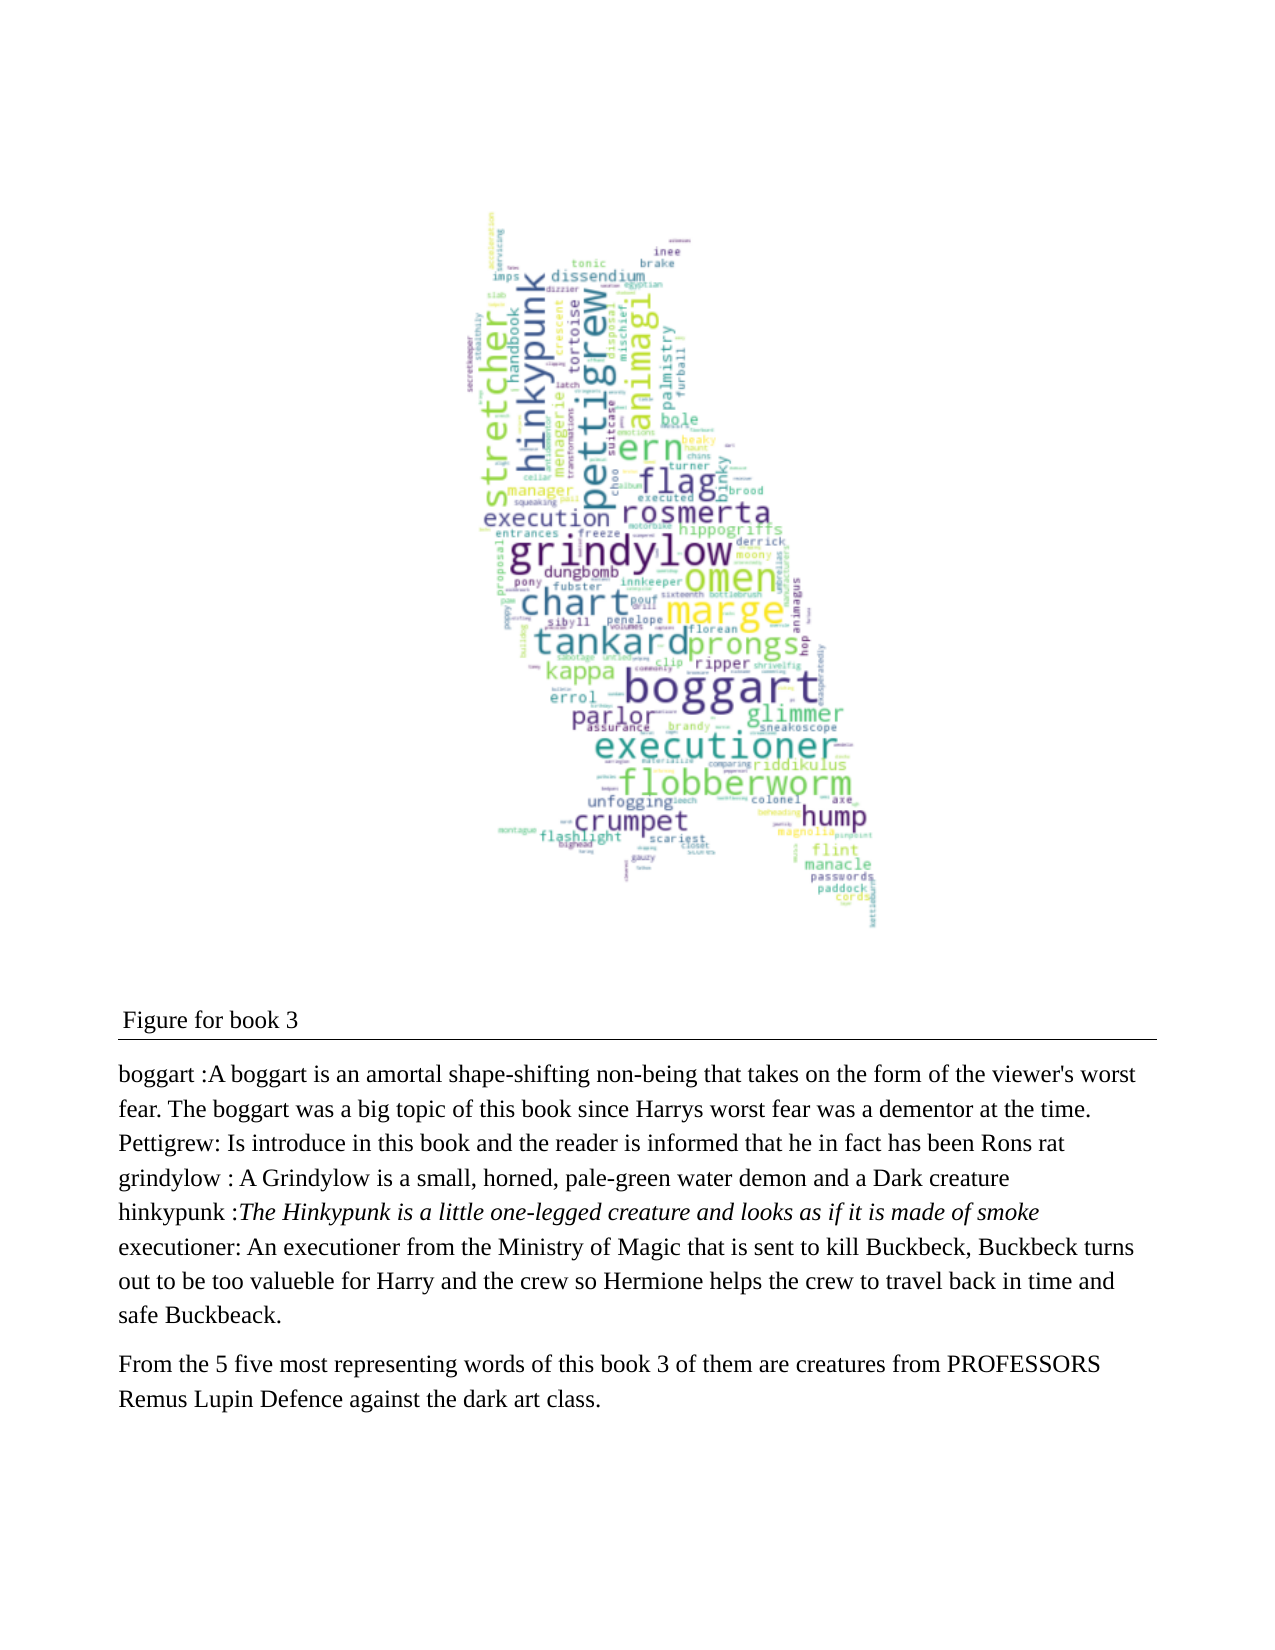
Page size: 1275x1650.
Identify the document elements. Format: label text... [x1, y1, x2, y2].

picture [312, 173, 899, 974]
text Figure for book 3 [118, 1001, 1157, 1039]
text From the 5 five most representing words of this book 3 of them are creatures from PROFESSORS Remus Lupin Defence against the dark art class. [118, 1349, 1157, 1413]
text boggart :A boggart is an amortal shape-shifting non-being that takes on the form of the viewer's worst fear. The boggart was a big topic of this book since Harrys worst fear was a dementor at the time. Pettigrew: Is introduce in this book and the reader is informed that he in fact has been Rons rat grindylow : A Grindylow is a small, horned, pale-green water demon and a Dark creature hinkypunk :The Hinkypunk is a little one-legged creature and looks as if it is made of smoke executioner: An executioner from the Ministry of Magic that is sent to kill Buckbeck, Buckbeck turns out to be too valueble for Harry and the crew so Hermione helps the crew to travel back in time and safe Buckbeack. [118, 1059, 1157, 1329]
